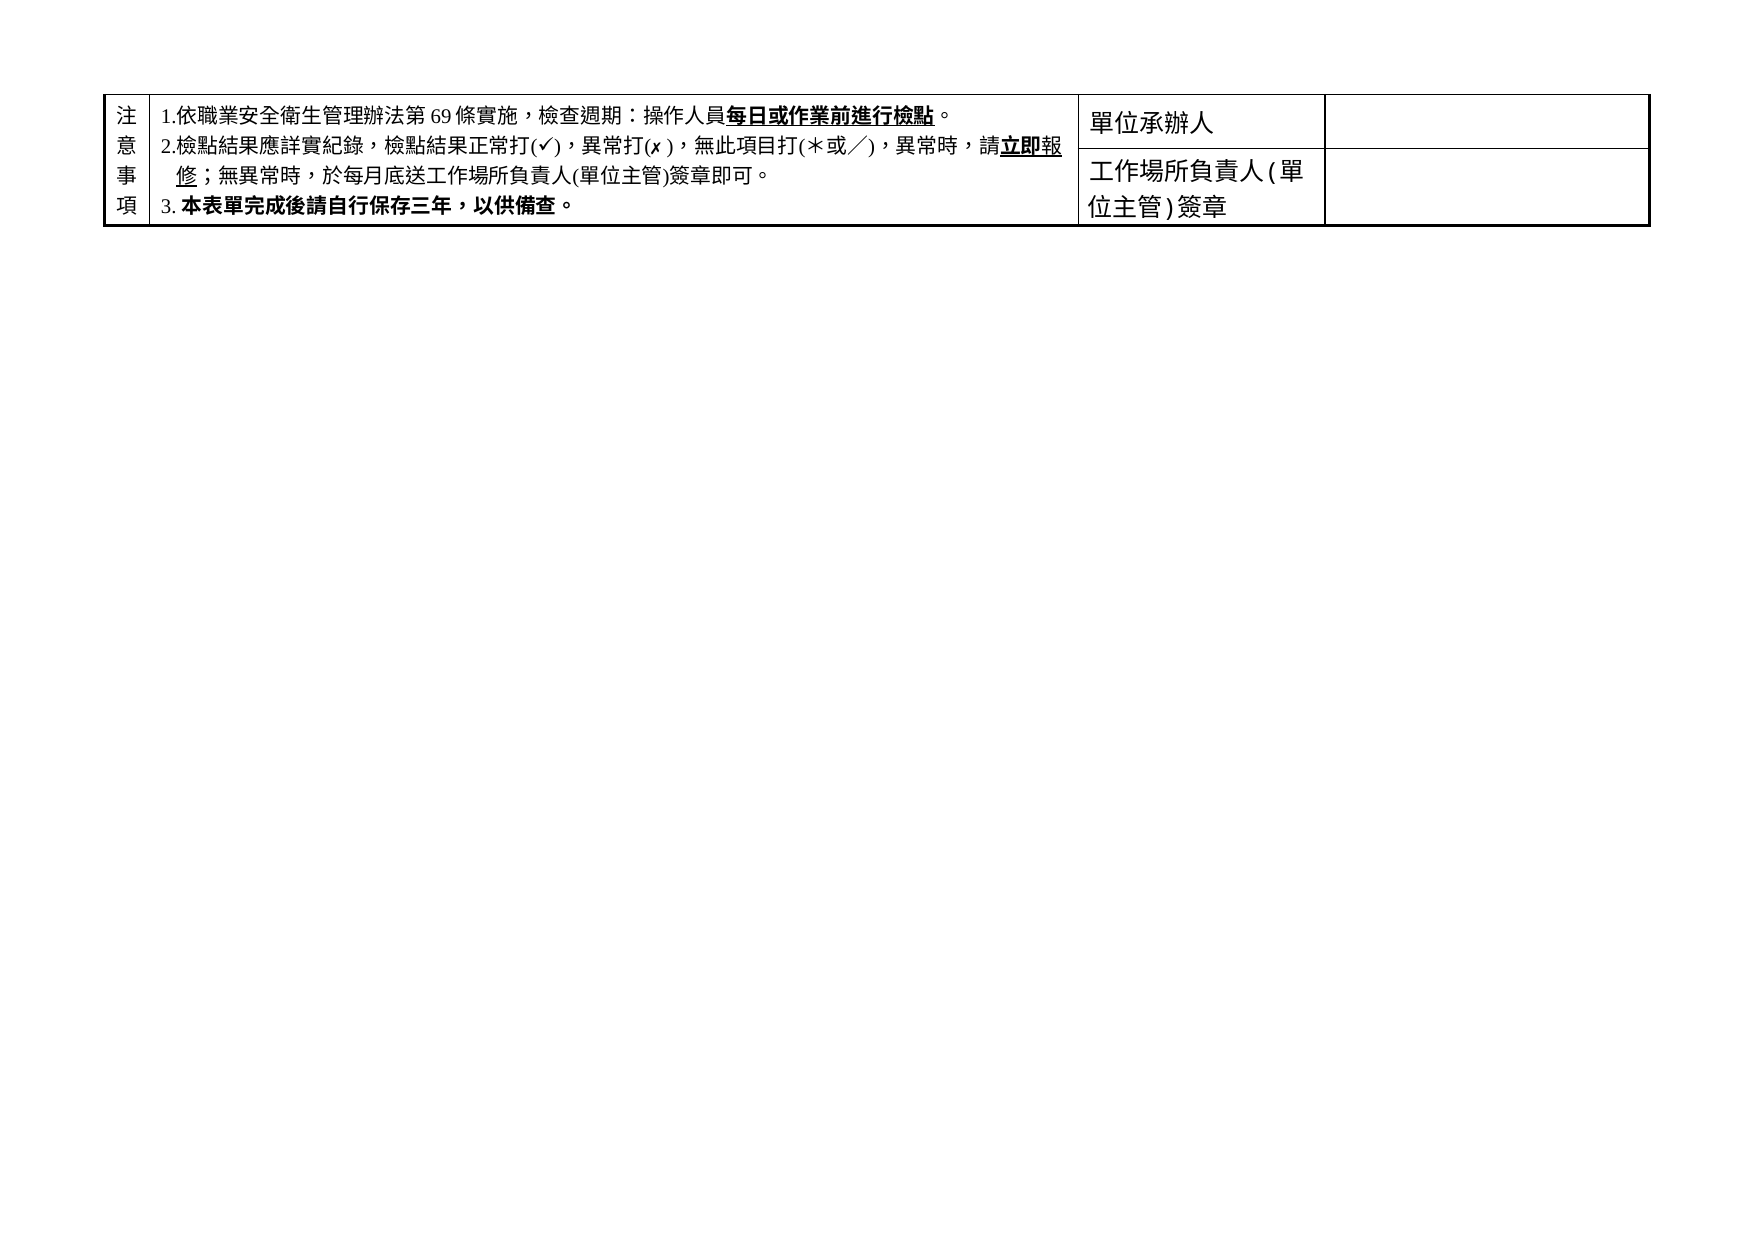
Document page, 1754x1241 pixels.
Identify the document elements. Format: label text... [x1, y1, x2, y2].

table_cell 1.依職業安全衛生管理辦法第69條實施，檢查週期：操作人員每日或作業前進行檢點。 2.檢點結果應詳實紀錄，檢點結果正常打()，異常打( )，無此項目打(＊或／)，異常時，請立即報修；無異常時，於每月底送工作場所負責人(單位主管)簽章即可。 3. 本表單完成後請自行保存三年，以供備查。 [150, 95, 1078, 223]
table_cell [1326, 149, 1648, 223]
table_cell 單位承辦人 [1079, 95, 1324, 148]
table_cell [1326, 95, 1648, 148]
table_cell 注意事項 [106, 95, 149, 223]
table_cell 工作場所負責人(單位主管)簽章 [1079, 149, 1324, 223]
